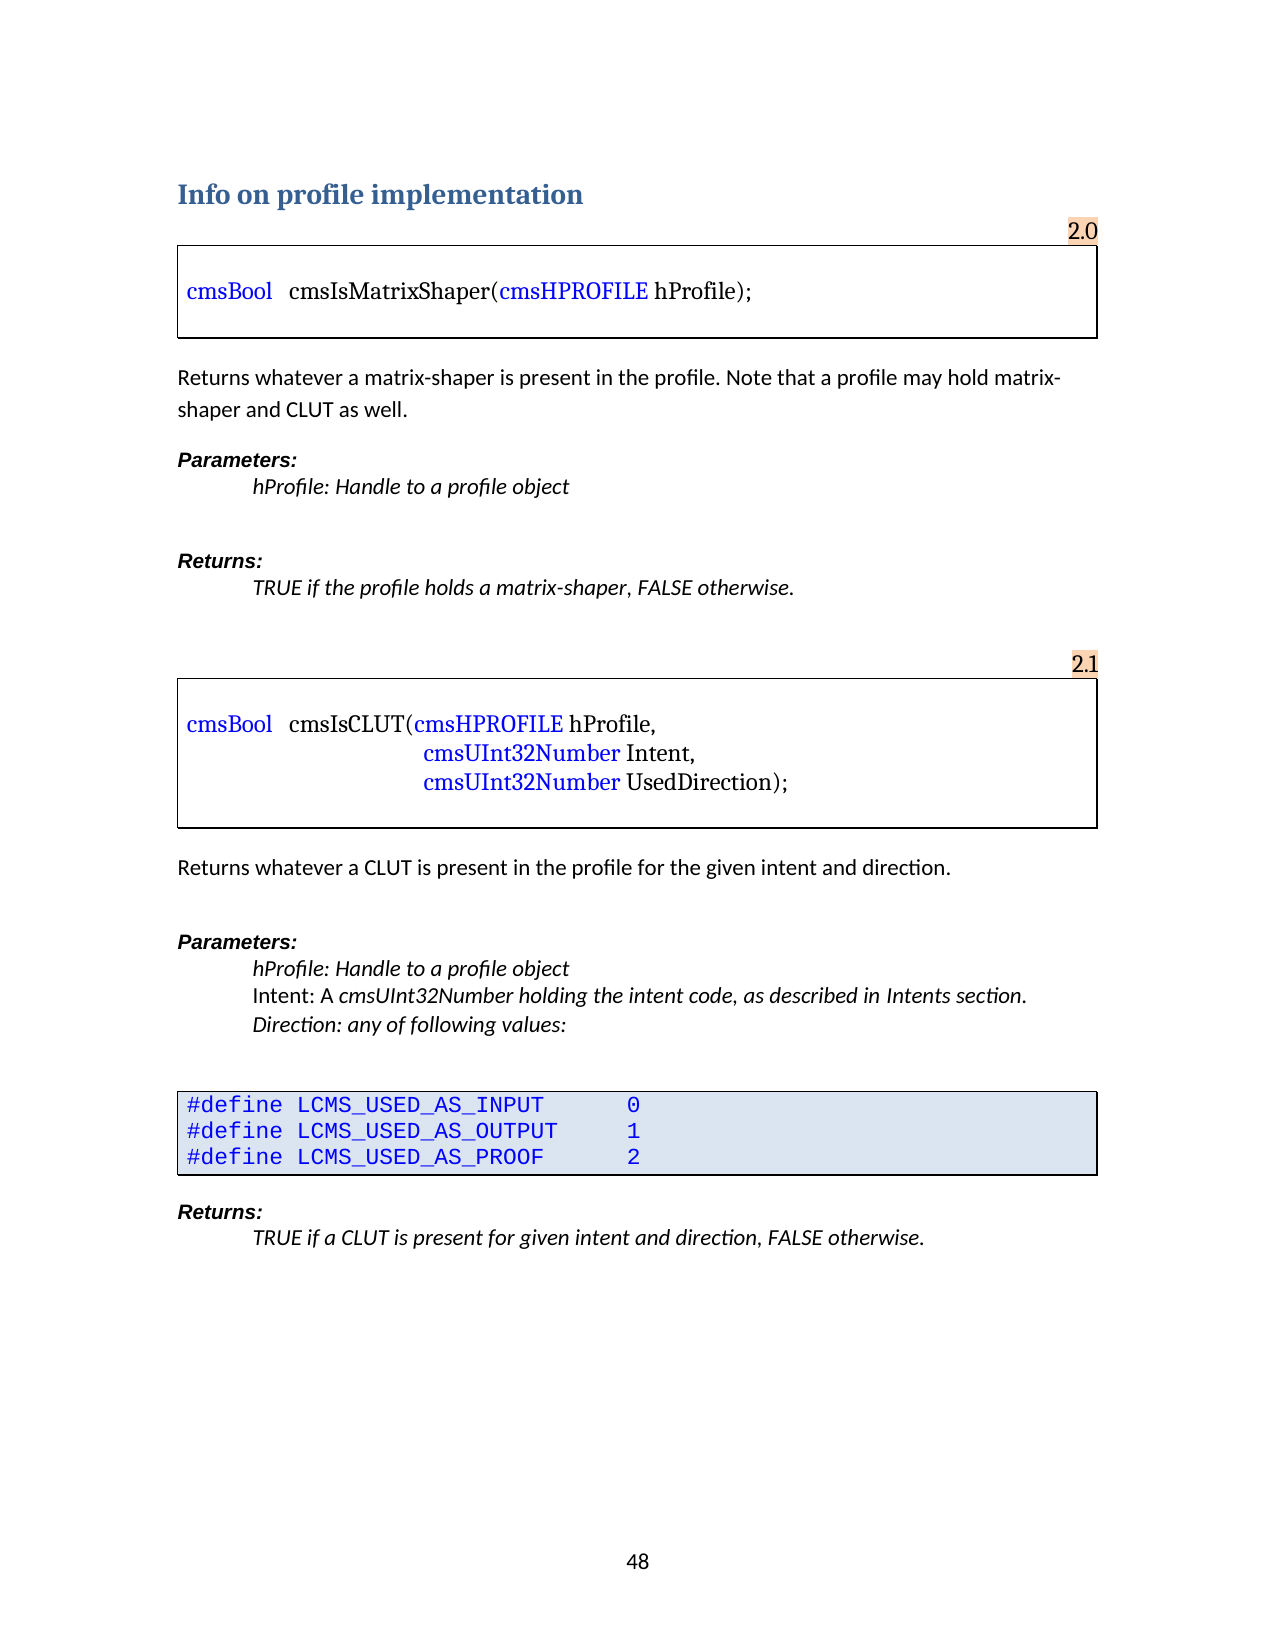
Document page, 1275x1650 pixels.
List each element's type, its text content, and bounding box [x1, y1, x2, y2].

text #define LCMS_USED_AS_OUTPUT 1 [178, 1117, 1096, 1143]
text Intent: A cmsUInt32Number holding the intent code, as described in Intents section. [177, 982, 1098, 1010]
text cmsBool cmsIsMatrixShaper(cmsHPROFILE hProfile); [178, 274, 1096, 303]
text Returns whatever a CLUT is present in the profile for the given intent and direction. [177, 853, 1098, 881]
text cmsUInt32Number UsedDirection); [178, 764, 1096, 793]
text TRUE if a CLUT is present for given intent and direction, FALSE otherwise. [177, 1223, 1098, 1251]
text Returns: [177, 549, 1098, 573]
text Returns: [177, 1199, 1098, 1223]
text cmsUInt32Number Intent, [178, 736, 1096, 764]
text 2.1 [177, 649, 1098, 678]
text hProfile: Handle to a profile object [177, 472, 1098, 500]
text hProfile: Handle to a profile object [177, 954, 1098, 982]
text #define LCMS_USED_AS_PROOF 2 [178, 1143, 1096, 1174]
text Direction: any of following values: [177, 1010, 1098, 1038]
text TRUE if the profile holds a matrix-shaper, FALSE otherwise. [177, 573, 1098, 601]
text #define LCMS_USED_AS_INPUT 0 [178, 1092, 1096, 1117]
subtitle Info on profile implementation [177, 178, 1098, 212]
text Parameters: [177, 930, 1098, 954]
text Parameters: [177, 448, 1098, 472]
text Returns whatever a matrix-shaper is present in the profile. Note that a profile may hold matrix-shaper and CLUT as well. [177, 363, 1098, 423]
text 2.0 [177, 217, 1068, 245]
text cmsBool cmsIsCLUT(cmsHPROFILE hProfile, [178, 707, 1096, 736]
